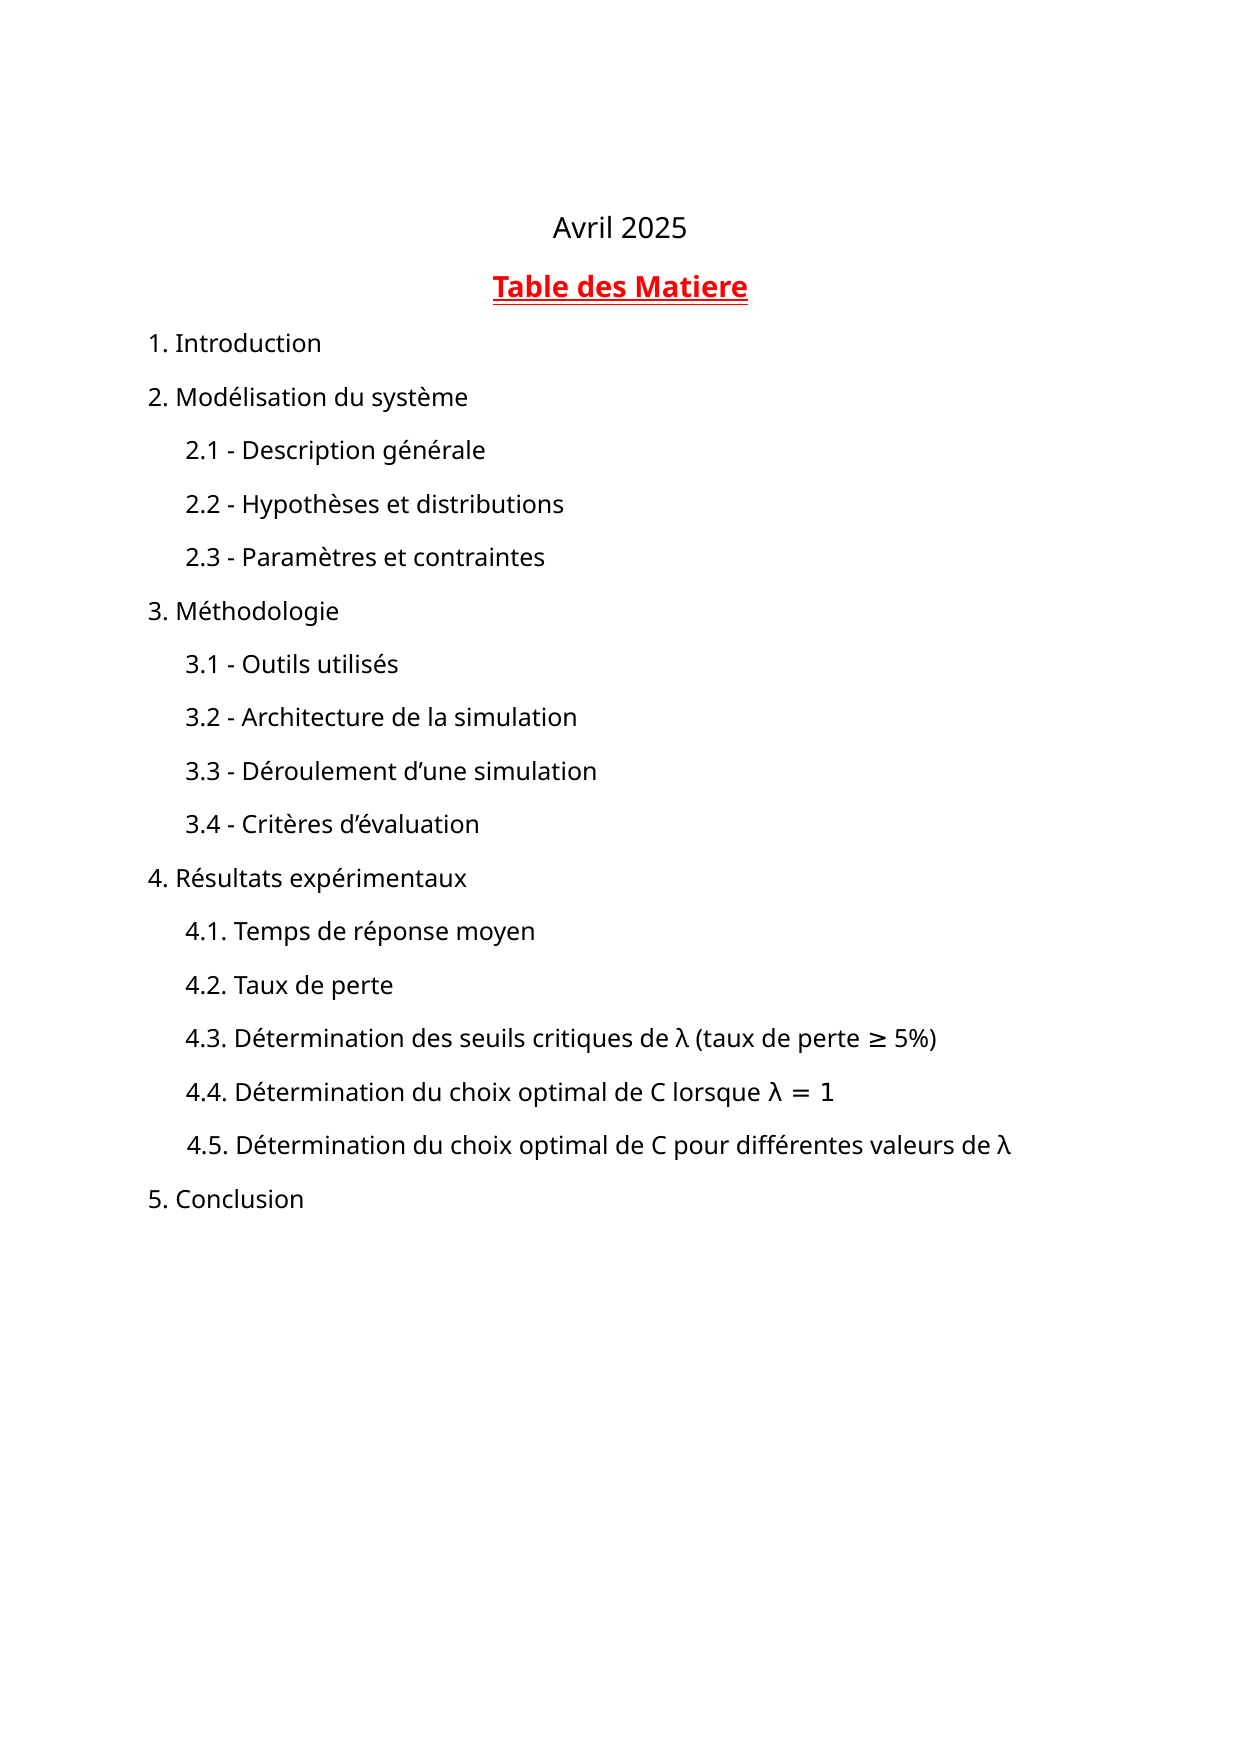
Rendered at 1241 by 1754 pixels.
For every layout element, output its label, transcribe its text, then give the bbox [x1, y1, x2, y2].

text Avril 2025 [148, 207, 1093, 247]
text 4.3. Détermination des seuils critiques de λ (taux de perte ≥ 5%) [148, 1021, 1093, 1055]
text 3.1 - Outils utilisés [148, 647, 1093, 681]
text 2.3 - Paramètres et contraintes [148, 540, 1093, 574]
text 3. Méthodologie [148, 593, 1093, 627]
text 4.5. Détermination du choix optimal de C pour différentes valeurs de λ [148, 1128, 1093, 1162]
text 4.2. Taux de perte [148, 967, 1093, 1001]
text 3.4 - Critères d’évaluation [148, 807, 1093, 841]
text 2. Modélisation du système [148, 379, 1093, 413]
text 3.3 - Déroulement d’une simulation [148, 753, 1093, 788]
text Table des Matiere [148, 267, 1093, 306]
text 3.2 - Architecture de la simulation [148, 700, 1093, 734]
text 2.2 - Hypothèses et distributions [148, 486, 1093, 520]
text 4.1. Temps de réponse moyen [148, 914, 1093, 948]
text 4. Résultats expérimentaux [148, 860, 1093, 894]
text 2.1 - Description générale [148, 433, 1093, 467]
text 5. Conclusion [148, 1181, 1093, 1216]
text 4.4. Détermination du choix optimal de C lorsque λ = 1 [148, 1074, 1093, 1108]
text 1. Introduction [148, 326, 1093, 360]
